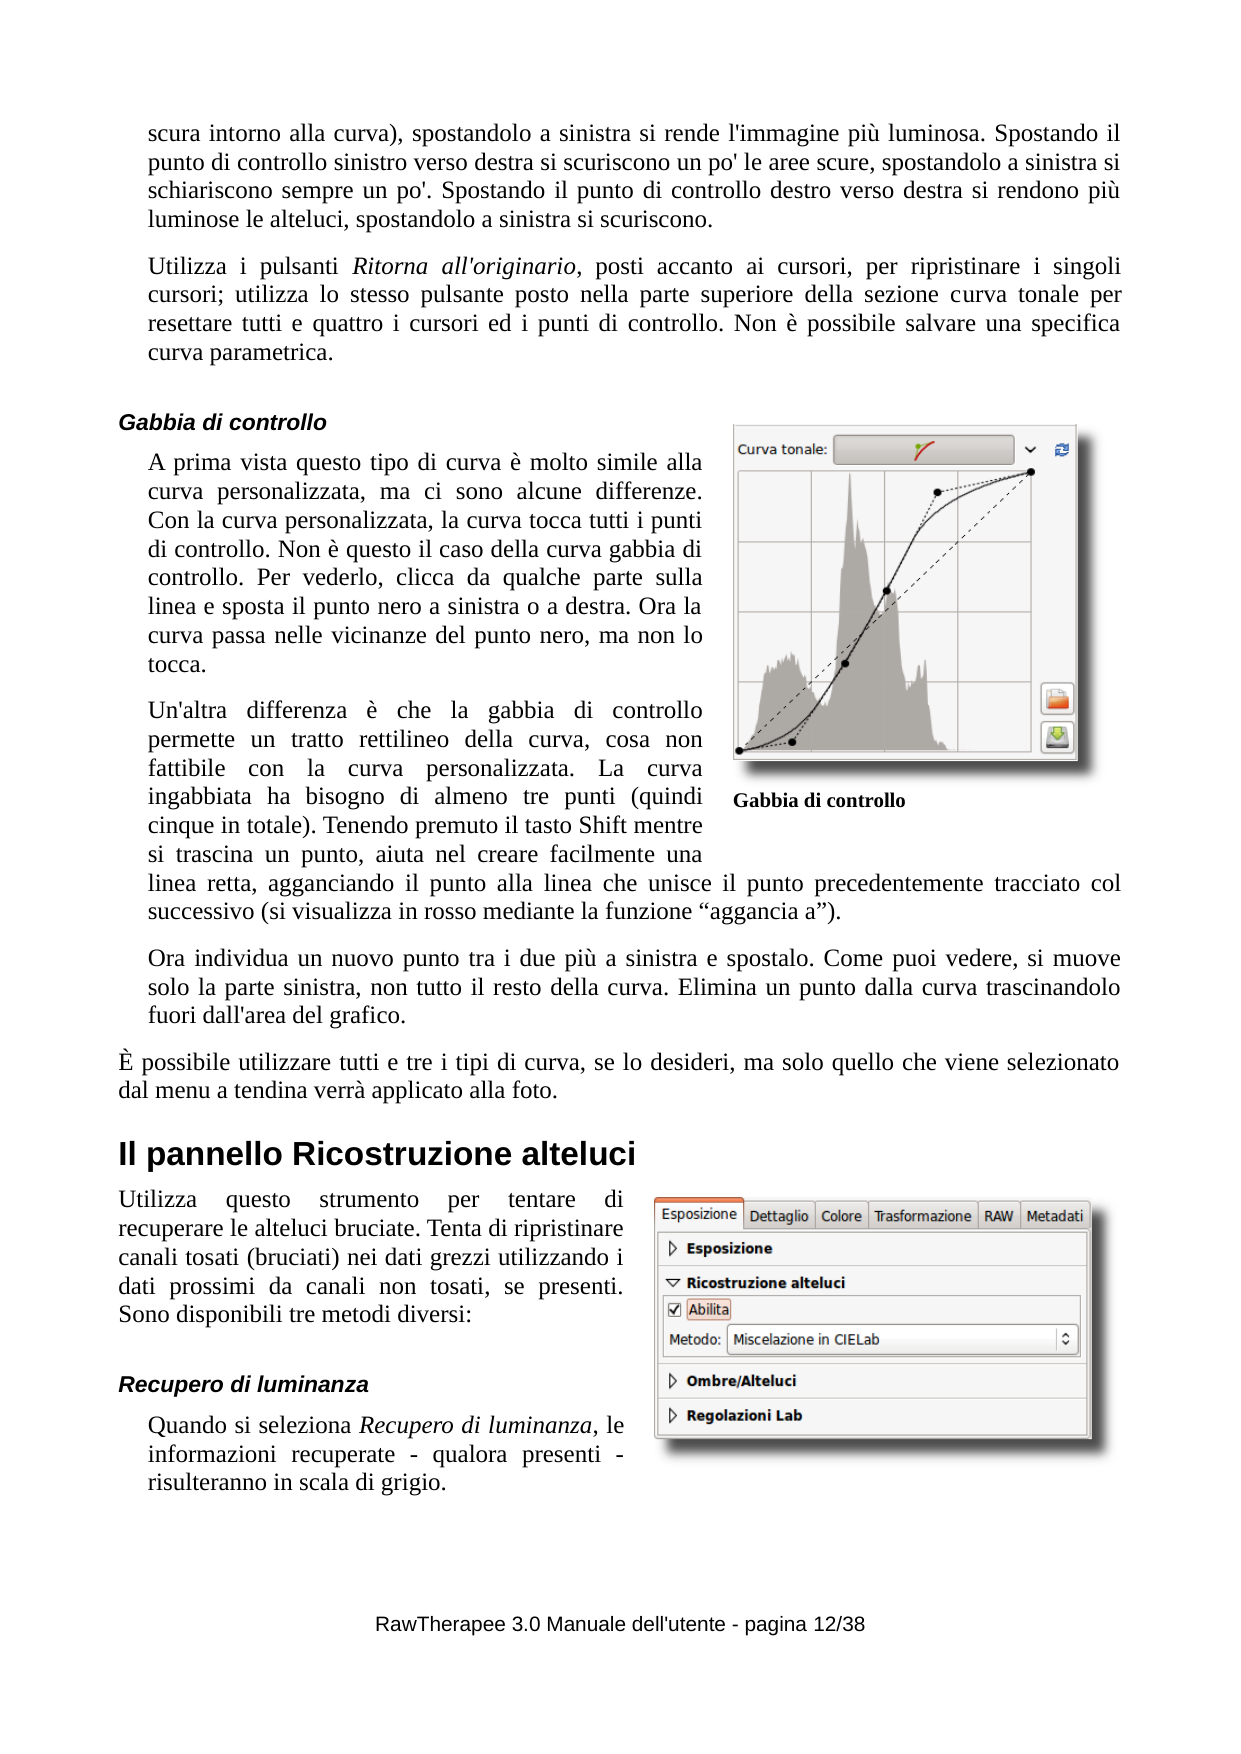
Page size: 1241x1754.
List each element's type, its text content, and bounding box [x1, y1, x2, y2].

text Gabbia di controllo [733, 436, 1109, 812]
text Un'altra differenza è che la gabbia di controllo permette un tratto rettilineo della curva, cosa non fattibile con la curva personalizzata. La curva ingabbiata ha bisogno di almeno tre punti (quindi cinque in totale). Tenendo premuto il tasto Shift mentre si trascina un punto, aiuta nel creare facilmente una linea retta, agganciando il punto alla linea che unisce il punto precedentemente tracciato col successivo (si visualizza in rosso mediante la funzione “aggancia a”). [148, 695, 1122, 925]
picture [653, 1196, 1119, 1468]
subtitle Il pannello Ricostruzione alteluci [118, 1134, 1122, 1172]
text Utilizza i pulsanti Ritorna all'originario, posti accanto ai cursori, per ripristinare i singoli cursori; utilizza lo stesso pulsante posto nella parte superiore della sezione curva tonale per resettare tutti e quattro i cursori ed i punti di controllo. Non è possibile salvare una specifica curva parametrica. [148, 251, 1122, 366]
text scura intorno alla curva), spostandolo a sinistra si rende l'immagine più luminosa. Spostando il punto di controllo sinistro verso destra si scuriscono un po' le aree scure, spostandolo a sinistra si schiariscono sempre un po'. Spostando il punto di controllo destro verso destra si rendono più luminose le alteluci, spostandolo a sinistra si scuriscono. [148, 118, 1122, 233]
subtitle Gabbia di controllo [118, 408, 1122, 436]
text Ora individua un nuovo punto tra i due più a sinistra e spostalo. Come puoi vedere, si muove solo la parte sinistra, non tutto il resto della curva. Elimina un punto dalla curva trascinandolo fuori dall'area del grafico. [148, 943, 1122, 1029]
picture [732, 423, 1106, 788]
text A prima vista questo tipo di curva è molto simile alla curva personalizzata, ma ci sono alcune differenze. Con la curva personalizzata, la curva tocca tutti i punti di controllo. Non è questo il caso della curva gabbia di controllo. Per vederlo, clicca da qualche parte sulla linea e sposta il punto nero a sinistra o a destra. Ora la curva passa nelle vicinanze del punto nero, ma non lo tocca. [148, 447, 732, 677]
text Quando si seleziona Recupero di luminanza, le informazioni recuperate - qualora presenti - risulteranno in scala di grigio. [148, 1410, 1122, 1496]
text Utilizza questo strumento per tentare di recuperare le alteluci bruciate. Tenta di ripristinare canali tosati (bruciati) nei dati grezzi utilizzando i dati prossimi da canali non tosati, se presenti. Sono disponibili tre metodi diversi: [118, 1184, 1122, 1328]
subtitle Recupero di luminanza [118, 1371, 653, 1397]
text È possibile utilizzare tutti e tre i tipi di curva, se lo desideri, ma solo quello che viene selezionato dal menu a tendina verrà applicato alla foto. [118, 1047, 1122, 1104]
